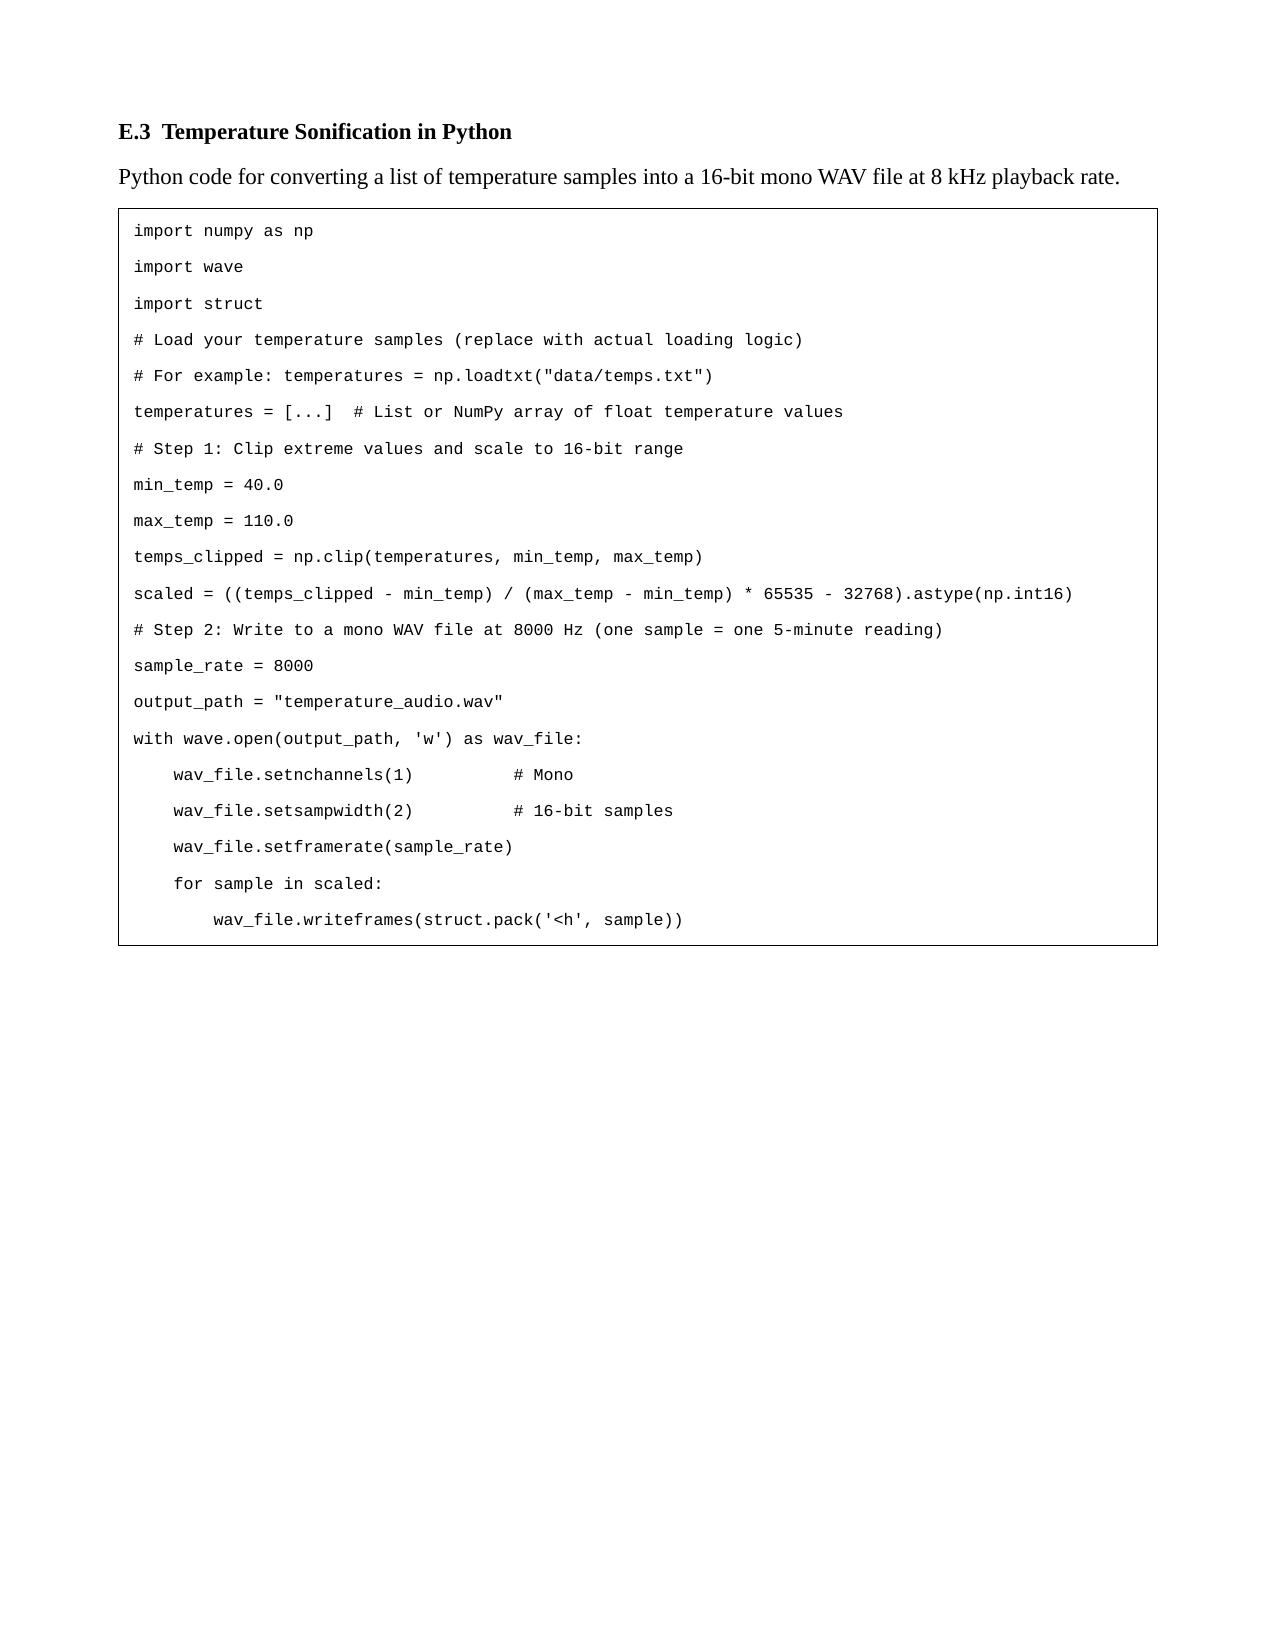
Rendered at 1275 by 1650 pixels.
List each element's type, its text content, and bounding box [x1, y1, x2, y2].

text min_temp = 40.0 [119, 461, 1157, 495]
text with wave.open(output_path, 'w') as wav_file: [119, 715, 1157, 749]
text Python code for converting a list of temperature samples into a 16-bit mono WAV file at 8 kHz playback rate. [118, 163, 1157, 189]
text for sample in scaled: [119, 860, 1157, 894]
text wav_file.setsampwidth(2) # 16-bit samples [119, 788, 1157, 822]
text # Step 2: Write to a mono WAV file at 8000 Hz (one sample = one 5-minute reading) [119, 606, 1157, 640]
text wav_file.setnchannels(1) # Mono [119, 751, 1157, 785]
text # Step 1: Clip extreme values and scale to 16-bit range [119, 425, 1157, 459]
text # For example: temperatures = np.loadtxt("data/temps.txt") [119, 353, 1157, 387]
text import numpy as np [119, 209, 1157, 242]
text import struct [119, 280, 1157, 314]
text temps_clipped = np.clip(temperatures, min_temp, max_temp) [119, 534, 1157, 568]
text wav_file.writeframes(struct.pack('<h', sample)) [119, 896, 1157, 945]
text import wave [119, 244, 1157, 278]
text max_temp = 110.0 [119, 498, 1157, 532]
text # Load your temperature samples (replace with actual loading logic) [119, 316, 1157, 350]
text temperatures = [...] # List or NumPy array of float temperature values [119, 389, 1157, 423]
text scaled = ((temps_clipped - min_temp) / (max_temp - min_temp) * 65535 - 32768).astype(np.int16) [119, 570, 1157, 604]
text E.3 Temperature Sonification in Python [118, 118, 1157, 144]
text output_path = "temperature_audio.wav" [119, 679, 1157, 713]
text wav_file.setframerate(sample_rate) [119, 824, 1157, 858]
text sample_rate = 8000 [119, 643, 1157, 677]
